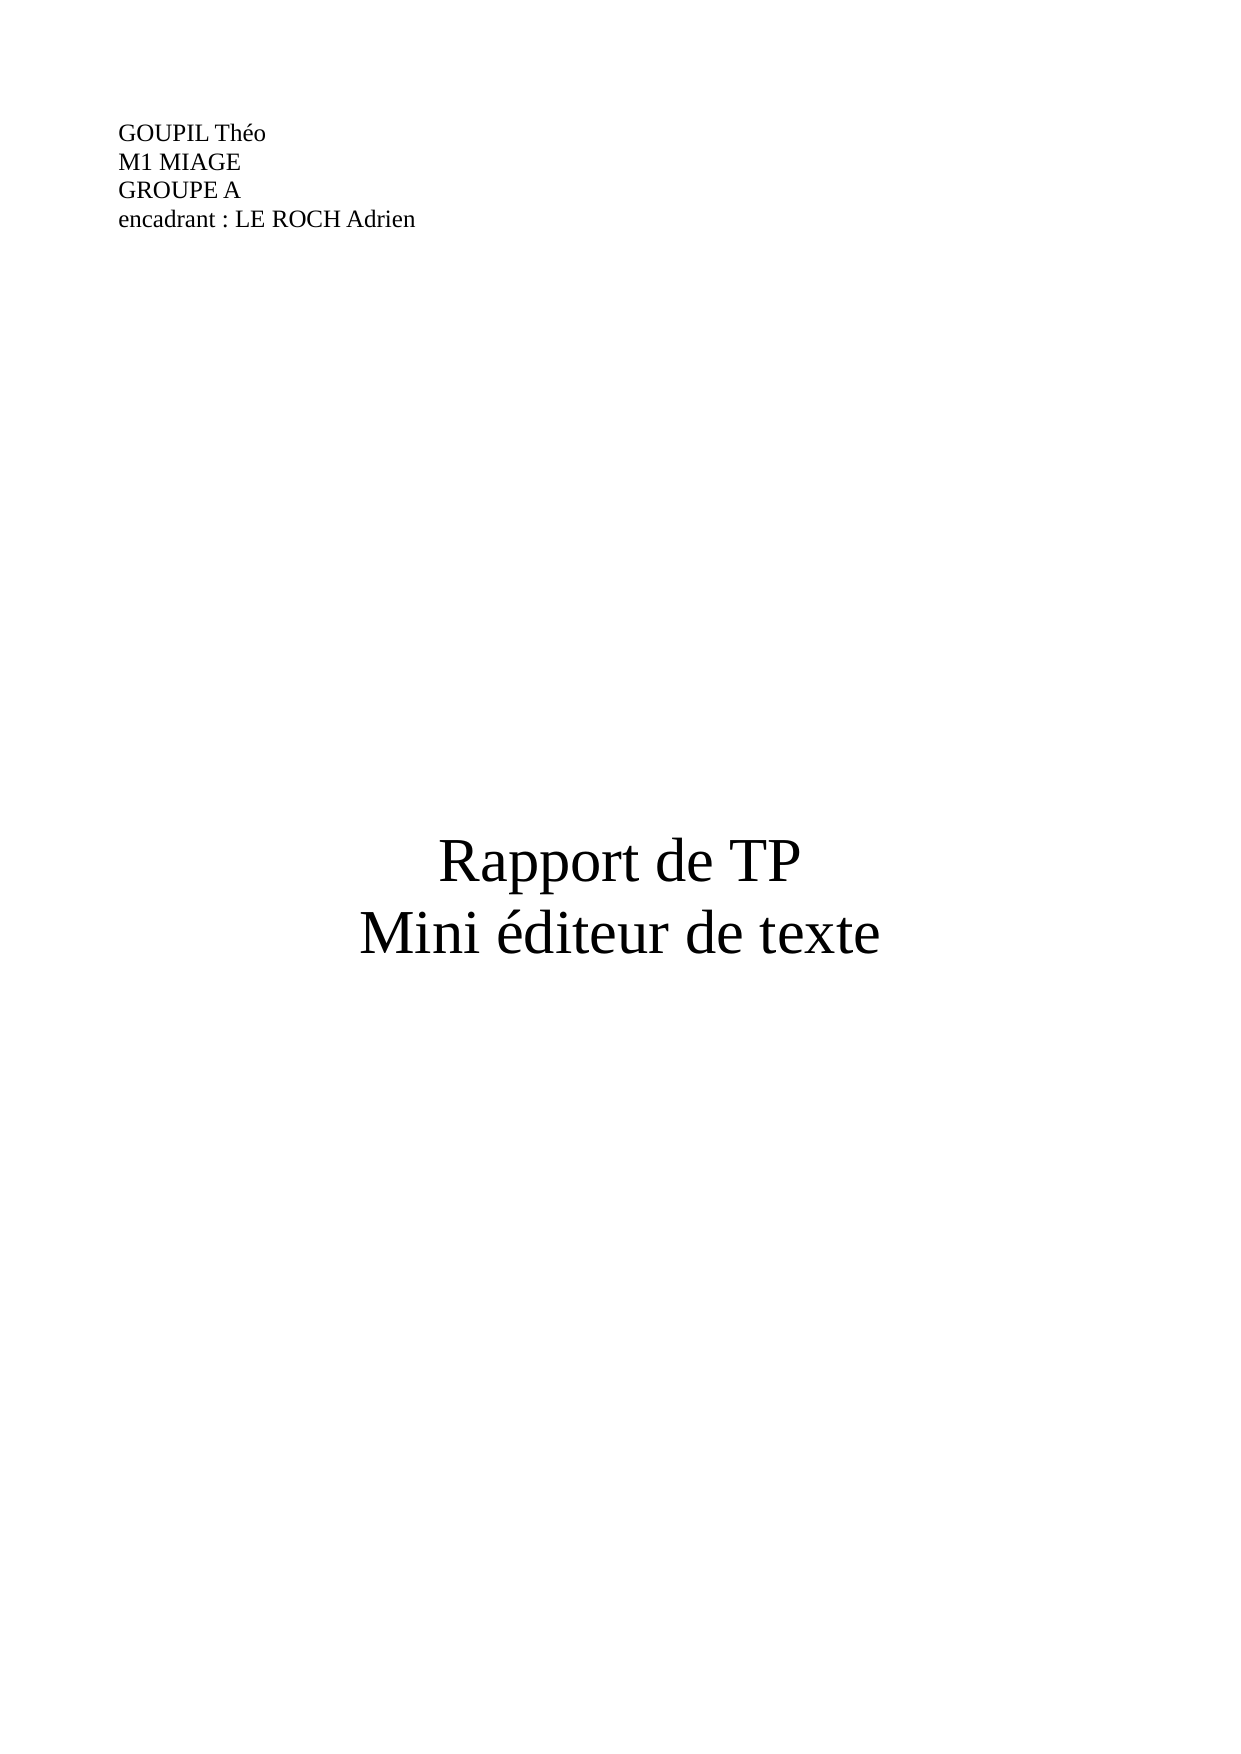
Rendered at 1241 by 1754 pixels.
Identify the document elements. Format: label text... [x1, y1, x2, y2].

text Mini éditeur de texte [118, 895, 1122, 967]
text Rapport de TP [118, 823, 1122, 895]
text M1 MIAGE [118, 147, 1122, 176]
text GROUPE A [118, 176, 1122, 204]
text GOUPIL Théo [118, 118, 1122, 147]
text encadrant : LE ROCH Adrien [118, 204, 1122, 233]
